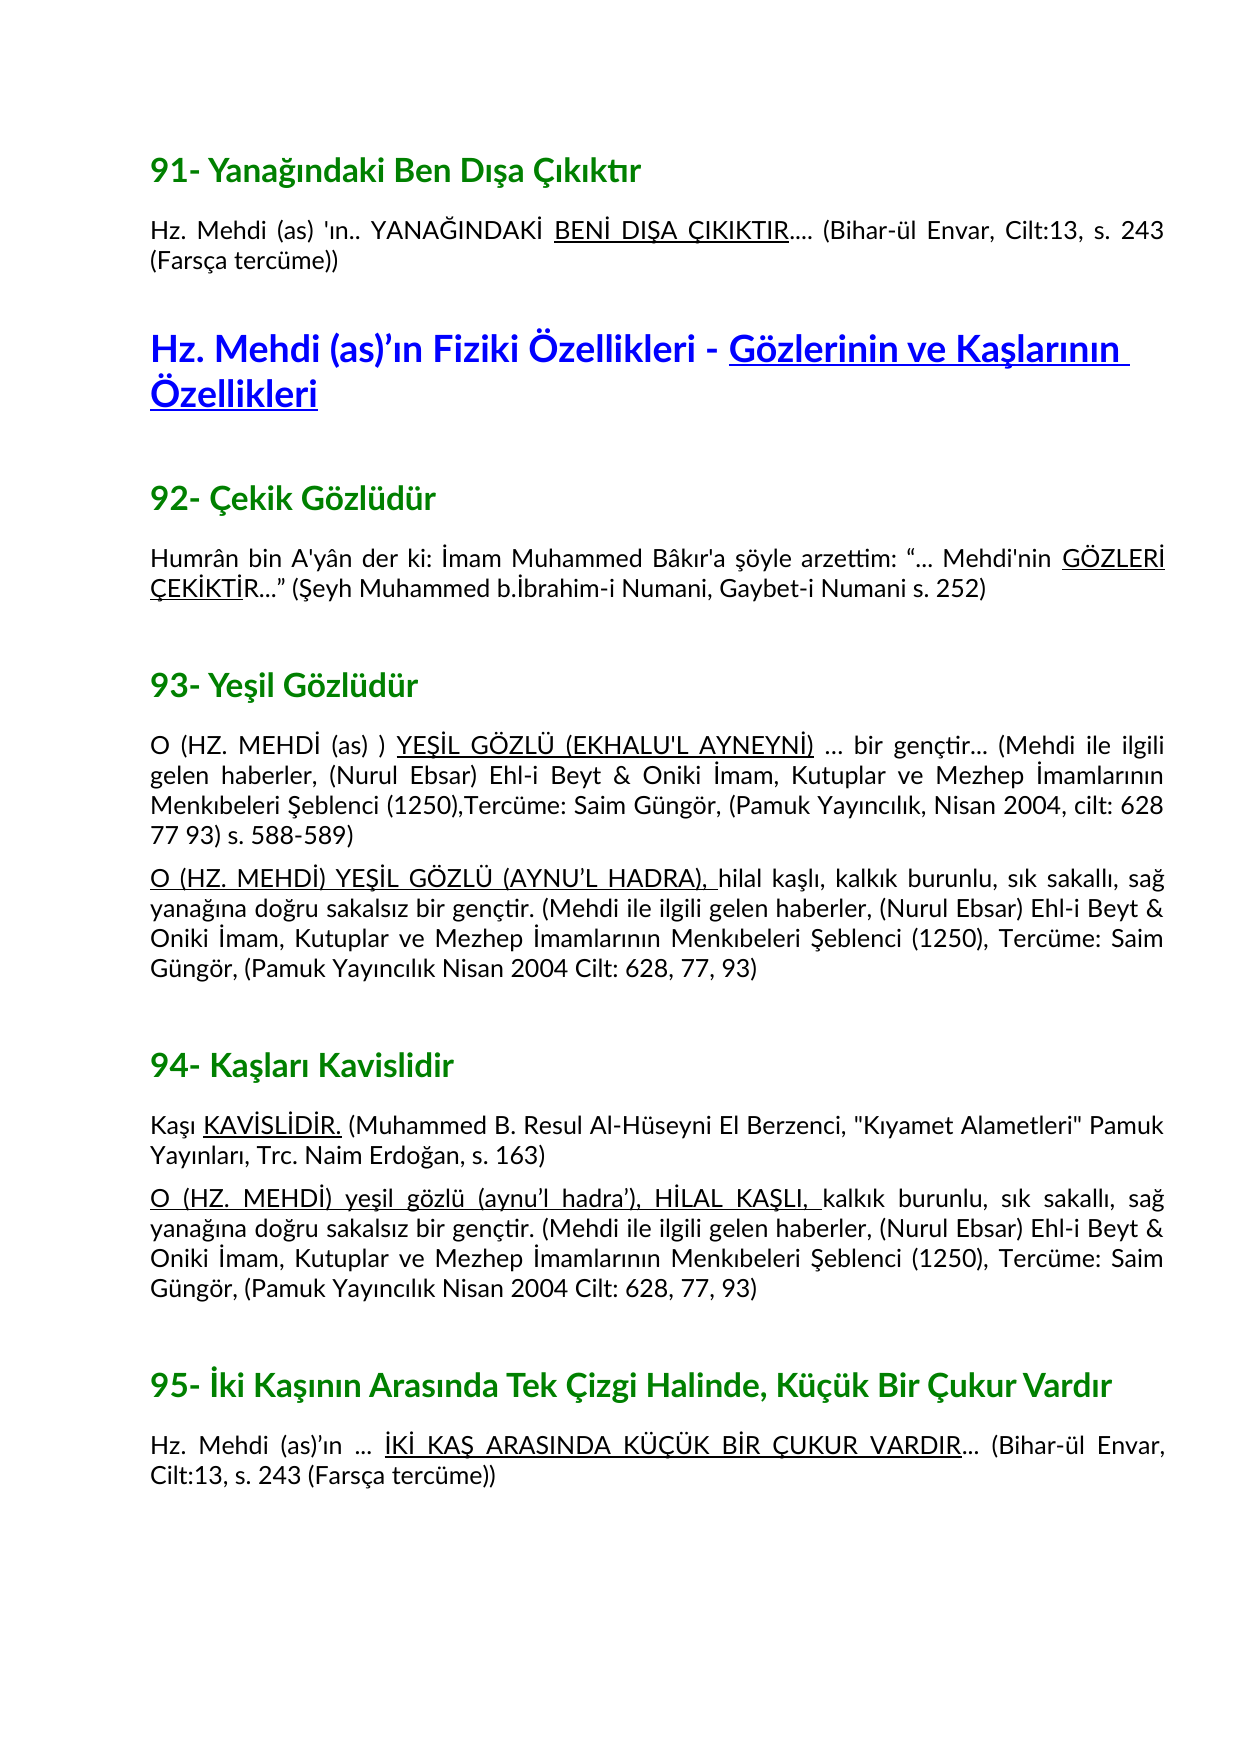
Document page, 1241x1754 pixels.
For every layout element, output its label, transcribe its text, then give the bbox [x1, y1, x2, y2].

text Kaşı KAVİSLİDİR. (Muhammed B. Resul Al-Hüseyni El Berzenci, "Kıyamet Alametleri" Pamuk Yayınları, Trc. Naim Erdoğan, s. 163) [150, 1110, 1165, 1170]
text O (HZ. MEHDİ) yeşil gözlü (aynu’l hadra’), HİLAL KAŞLI, kalkık burunlu, sık sakallı, sağ yanağına doğru sakalsız bir gençtir. (Mehdi ile ilgili gelen haberler, (Nurul Ebsar) Ehl-i Beyt & Oniki İmam, Kutuplar ve Mezhep İmamlarının Menkıbeleri Şeblenci (1250), Tercüme: Saim Güngör, (Pamuk Yayıncılık Nisan 2004 Cilt: 628, 77, 93) [150, 1182, 1165, 1302]
text Humrân bin A'yân der ki: İmam Muhammed Bâkır'a şöyle arzettim: “... Mehdi'nin GÖZLERİ ÇEKİKTİR...” (Şeyh Muhammed b.İbrahim-i Numani, Gaybet-i Numani s. 252) [150, 542, 1165, 602]
subtitle 94- Kaşları Kavislidir [150, 1045, 1165, 1085]
subtitle 91- Yanağındaki Ben Dışa Çıkıktır [150, 150, 1165, 190]
text Hz. Mehdi (as) 'ın.. YANAĞINDAKİ BENİ DIŞA ÇIKIKTIR.... (Bihar-ül Envar, Cilt:13, s. 243 (Farsça tercüme)) [150, 215, 1165, 275]
subtitle Hz. Mehdi (as)’ın Fiziki Özellikleri - Gözlerinin ve Kaşlarının Özellikleri [150, 325, 1165, 415]
text O (HZ. MEHDİ) YEŞİL GÖZLÜ (AYNU’L HADRA), hilal kaşlı, kalkık burunlu, sık sakallı, sağ yanağına doğru sakalsız bir gençtir. (Mehdi ile ilgili gelen haberler, (Nurul Ebsar) Ehl-i Beyt & Oniki İmam, Kutuplar ve Mezhep İmamlarının Menkıbeleri Şeblenci (1250), Tercüme: Saim Güngör, (Pamuk Yayıncılık Nisan 2004 Cilt: 628, 77, 93) [150, 862, 1165, 982]
subtitle 93- Yeşil Gözlüdür [150, 665, 1165, 705]
text O (HZ. MEHDİ (as) ) YEŞİL GÖZLÜ (EKHALU'L AYNEYNİ) … bir gençtir... (Mehdi ile ilgili gelen haberler, (Nurul Ebsar) Ehl-i Beyt & Oniki İmam, Kutuplar ve Mezhep İmamlarının Menkıbeleri Şeblenci (1250),Tercüme: Saim Güngör, (Pamuk Yayıncılık, Nisan 2004, cilt: 628 77 93) s. 588-589) [150, 730, 1165, 850]
subtitle 95- İki Kaşının Arasında Tek Çizgi Halinde, Küçük Bir Çukur Vardır [150, 1365, 1165, 1405]
text Hz. Mehdi (as)’ın ... İKİ KAŞ ARASINDA KÜÇÜK BİR ÇUKUR VARDIR... (Bihar-ül Envar, Cilt:13, s. 243 (Farsça tercüme)) [150, 1430, 1165, 1490]
subtitle 92- Çekik Gözlüdür [150, 477, 1165, 517]
